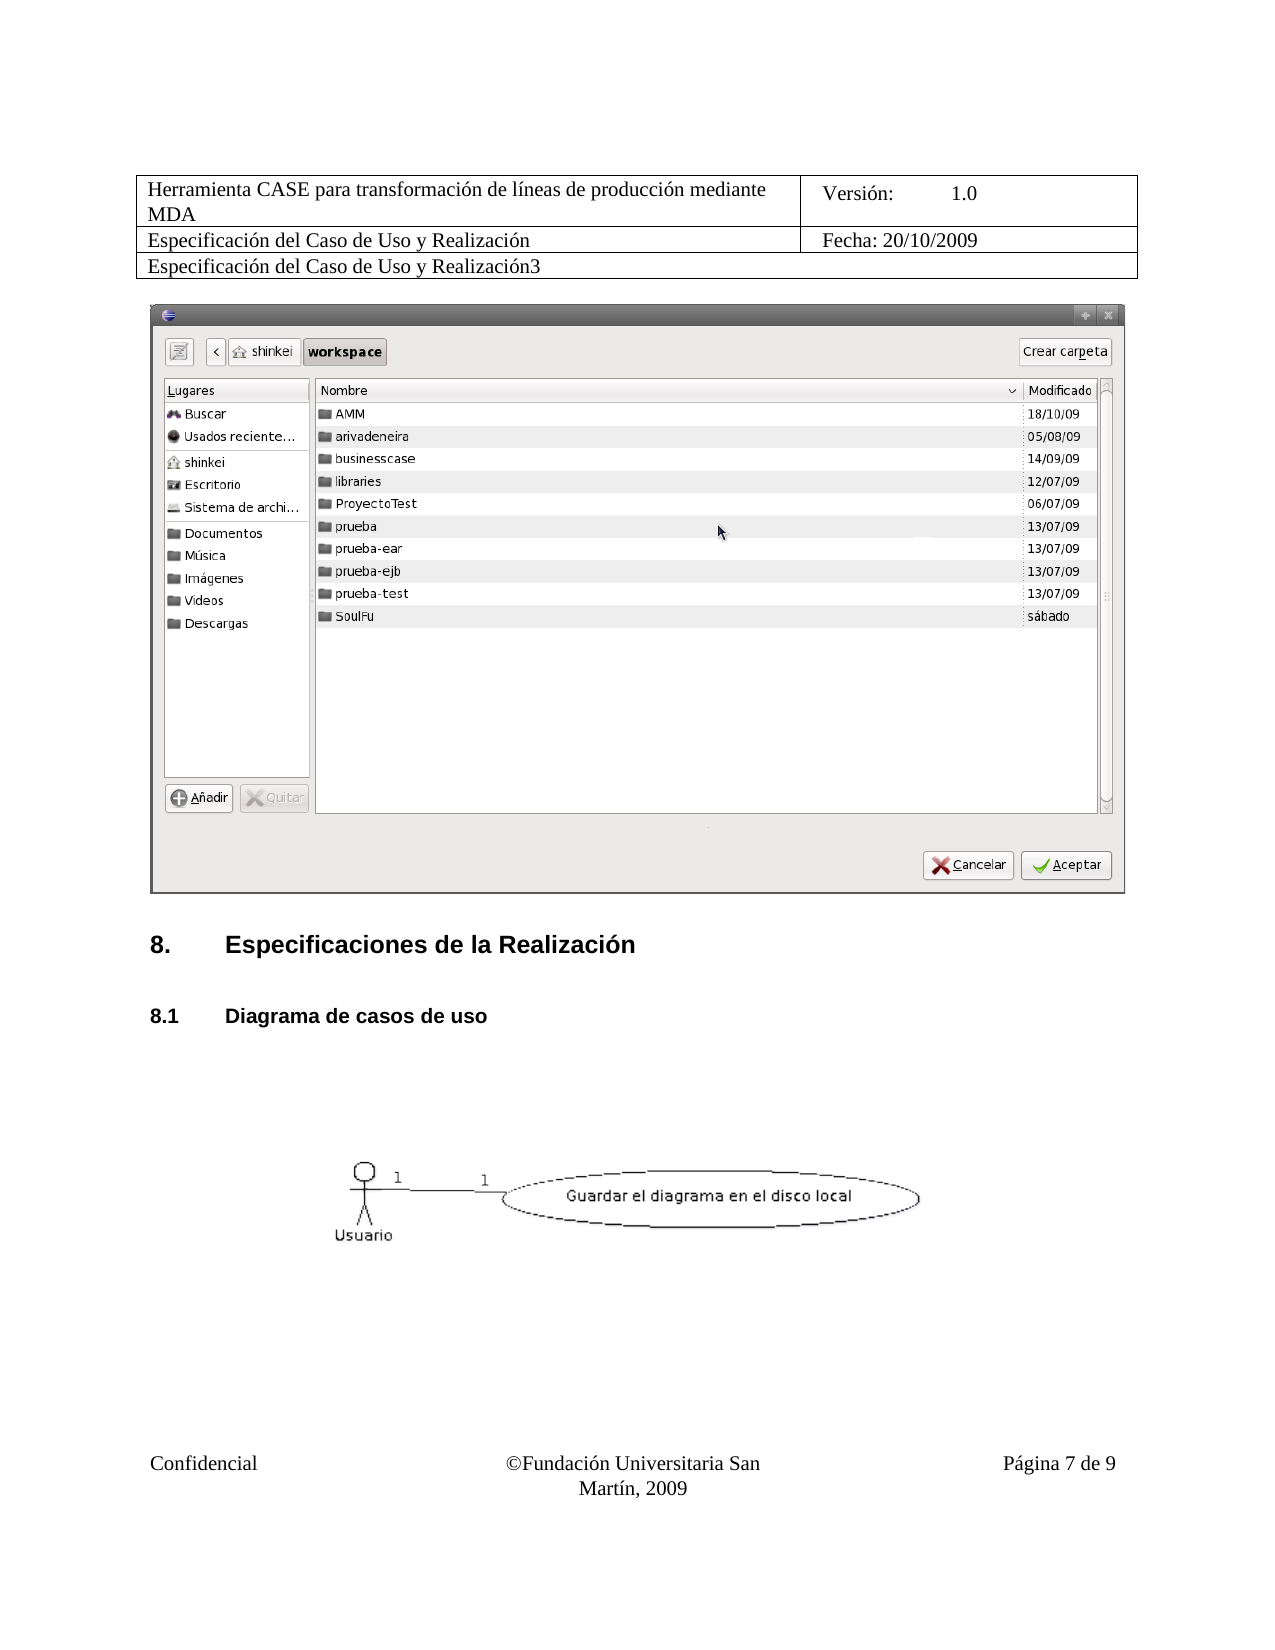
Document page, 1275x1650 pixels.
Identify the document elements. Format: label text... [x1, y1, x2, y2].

subtitle Diagrama de casos de uso [150, 1003, 1125, 1028]
picture [232, 1034, 1043, 1366]
picture [150, 304, 1125, 894]
subtitle Especificaciones de la Realización [150, 931, 1125, 959]
